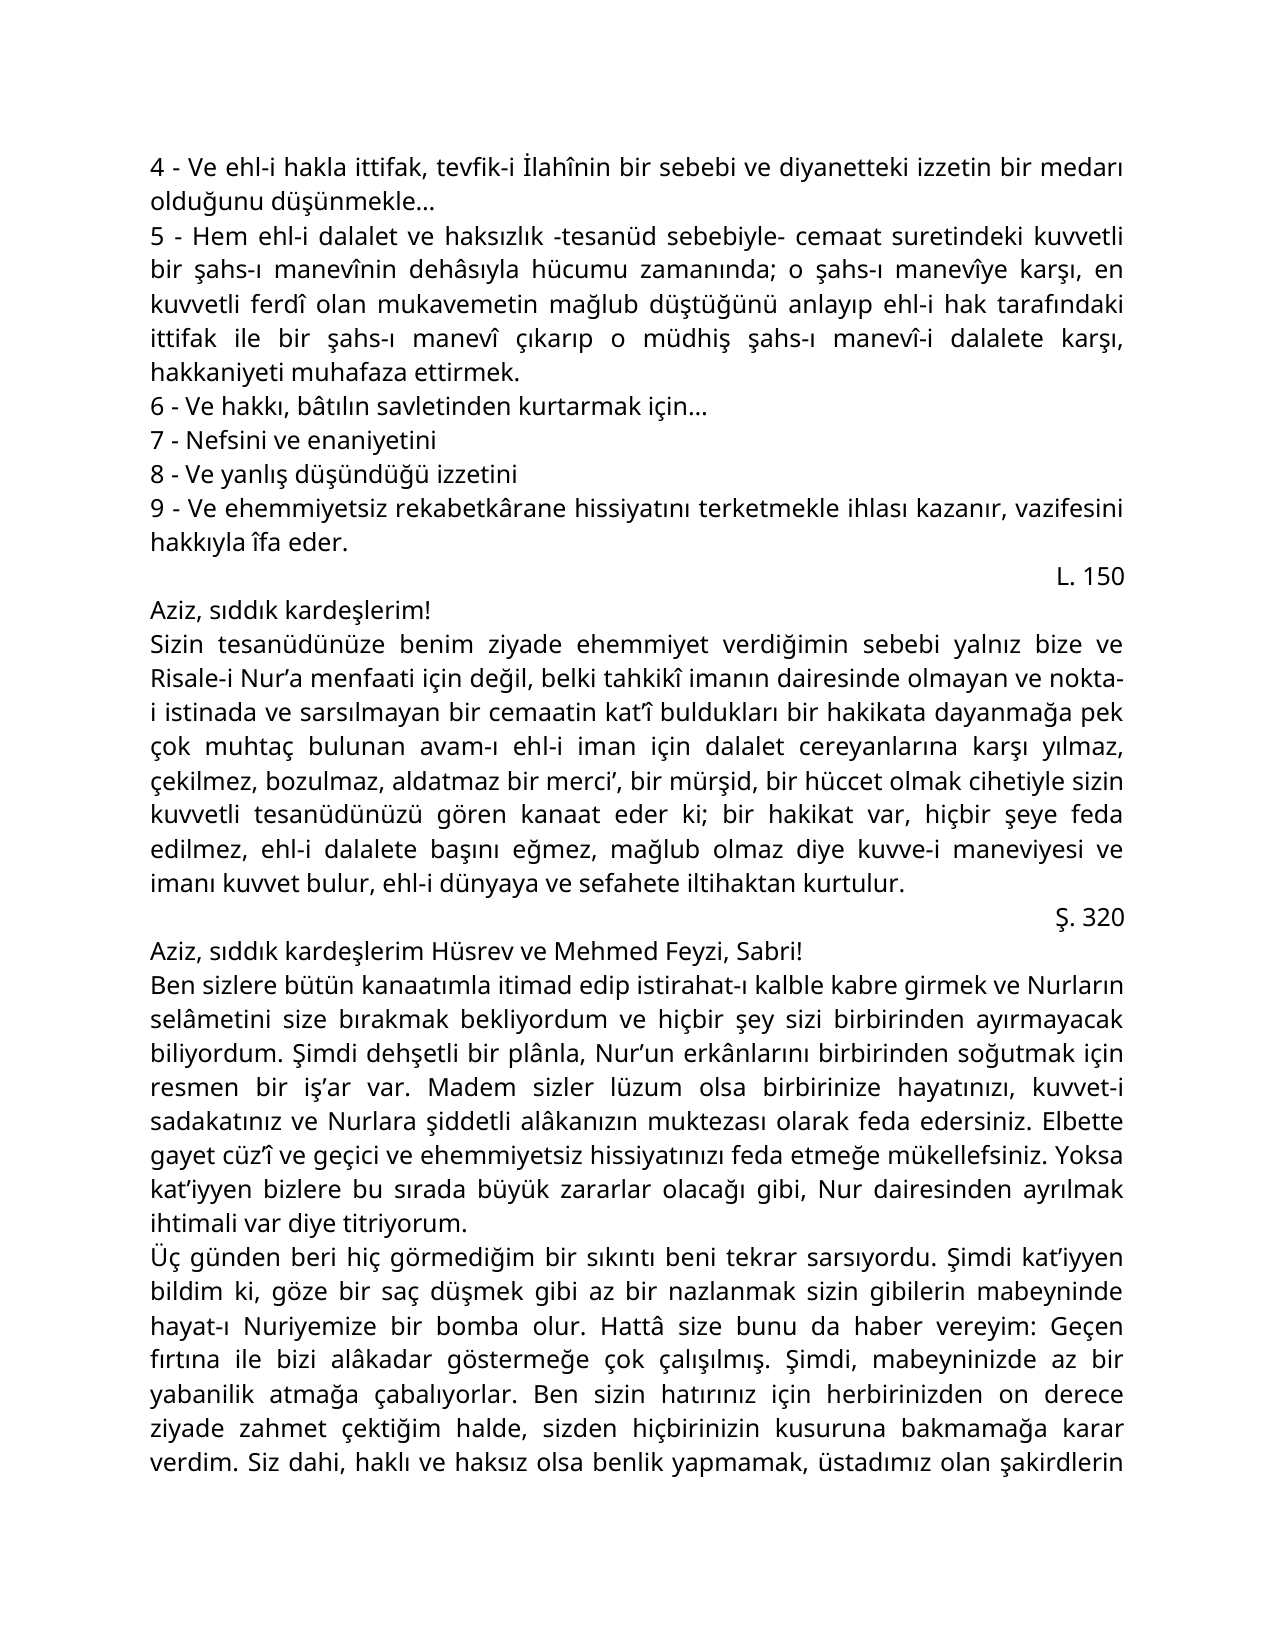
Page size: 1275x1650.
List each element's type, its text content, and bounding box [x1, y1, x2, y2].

text 9 - Ve ehemmiyetsiz rekabetkârane hissiyatını terketmekle ihlası kazanır, vazifesini hakkıyla îfa eder. [150, 491, 1125, 559]
text 4 - Ve ehl-i hakla ittifak, tevfik-i İlahînin bir sebebi ve diyanetteki izzetin bir medarı olduğunu düşünmekle… [150, 150, 1125, 218]
text Ben sizlere bütün kanaatımla itimad edip istirahat-ı kalble kabre girmek ve Nurların selâmetini size bırakmak bekliyordum ve hiçbir şey sizi birbirinden ayırmayacak biliyordum. Şimdi dehşetli bir plânla, Nur’un erkânlarını birbirinden soğutmak için resmen bir iş’ar var. Madem sizler lüzum olsa birbirinize hayatınızı, kuvvet-i sadakatınız ve Nurlara şiddetli alâkanızın muktezası olarak feda edersiniz. Elbette gayet cüz’î ve geçici ve ehemmiyetsiz hissiyatınızı feda etmeğe mükellefsiniz. Yoksa kat’iyyen bizlere bu sırada büyük zararlar olacağı gibi, Nur dairesinden ayrılmak ihtimali var diye titriyorum. [150, 967, 1125, 1240]
text Ş. 320 [150, 899, 1125, 933]
text Üç günden beri hiç görmediğim bir sıkıntı beni tekrar sarsıyordu. Şimdi kat’iyyen bildim ki, göze bir saç düşmek gibi az bir nazlanmak sizin gibilerin mabeyninde hayat-ı Nuriyemize bir bomba olur. Hattâ size bunu da haber vereyim: Geçen fırtına ile bizi alâkadar göstermeğe çok çalışılmış. Şimdi, mabeyninizde az bir yabanilik atmağa çabalıyorlar. Ben sizin hatırınız için herbirinizden on derece ziyade zahmet çektiğim halde, sizden hiçbirinizin kusuruna bakmamağa karar verdim. Siz dahi, haklı ve haksız olsa benlik yapmamak, üstadımız olan şakirdlerin [150, 1240, 1125, 1478]
text 7 - Nefsini ve enaniyetini [150, 422, 1125, 457]
text Aziz, sıddık kardeşlerim Hüsrev ve Mehmed Feyzi, Sabri! [150, 933, 1125, 967]
text Aziz, sıddık kardeşlerim! [150, 593, 1125, 627]
text 6 - Ve hakkı, bâtılın savletinden kurtarmak için… [150, 388, 1125, 422]
text 5 - Hem ehl-i dalalet ve haksızlık -tesanüd sebebiyle- cemaat suretindeki kuvvetli bir şahs-ı manevînin dehâsıyla hücumu zamanında; o şahs-ı manevîye karşı, en kuvvetli ferdî olan mukavemetin mağlub düştüğünü anlayıp ehl-i hak tarafındaki ittifak ile bir şahs-ı manevî çıkarıp o müdhiş şahs-ı manevî-i dalalete karşı, hakkaniyeti muhafaza ettirmek. [150, 218, 1125, 388]
text Sizin tesanüdünüze benim ziyade ehemmiyet verdiğimin sebebi yalnız bize ve Risale-i Nur’a menfaati için değil, belki tahkikî imanın dairesinde olmayan ve nokta-i istinada ve sarsılmayan bir cemaatin kat’î buldukları bir hakikata dayanmağa pek çok muhtaç bulunan avam-ı ehl-i iman için dalalet cereyanlarına karşı yılmaz, çekilmez, bozulmaz, aldatmaz bir merci’, bir mürşid, bir hüccet olmak cihetiyle sizin kuvvetli tesanüdünüzü gören kanaat eder ki; bir hakikat var, hiçbir şeye feda edilmez, ehl-i dalalete başını eğmez, mağlub olmaz diye kuvve-i maneviyesi ve imanı kuvvet bulur, ehl-i dünyaya ve sefahete iltihaktan kurtulur. [150, 627, 1125, 899]
text 8 - Ve yanlış düşündüğü izzetini [150, 457, 1125, 491]
text L. 150 [150, 559, 1125, 593]
